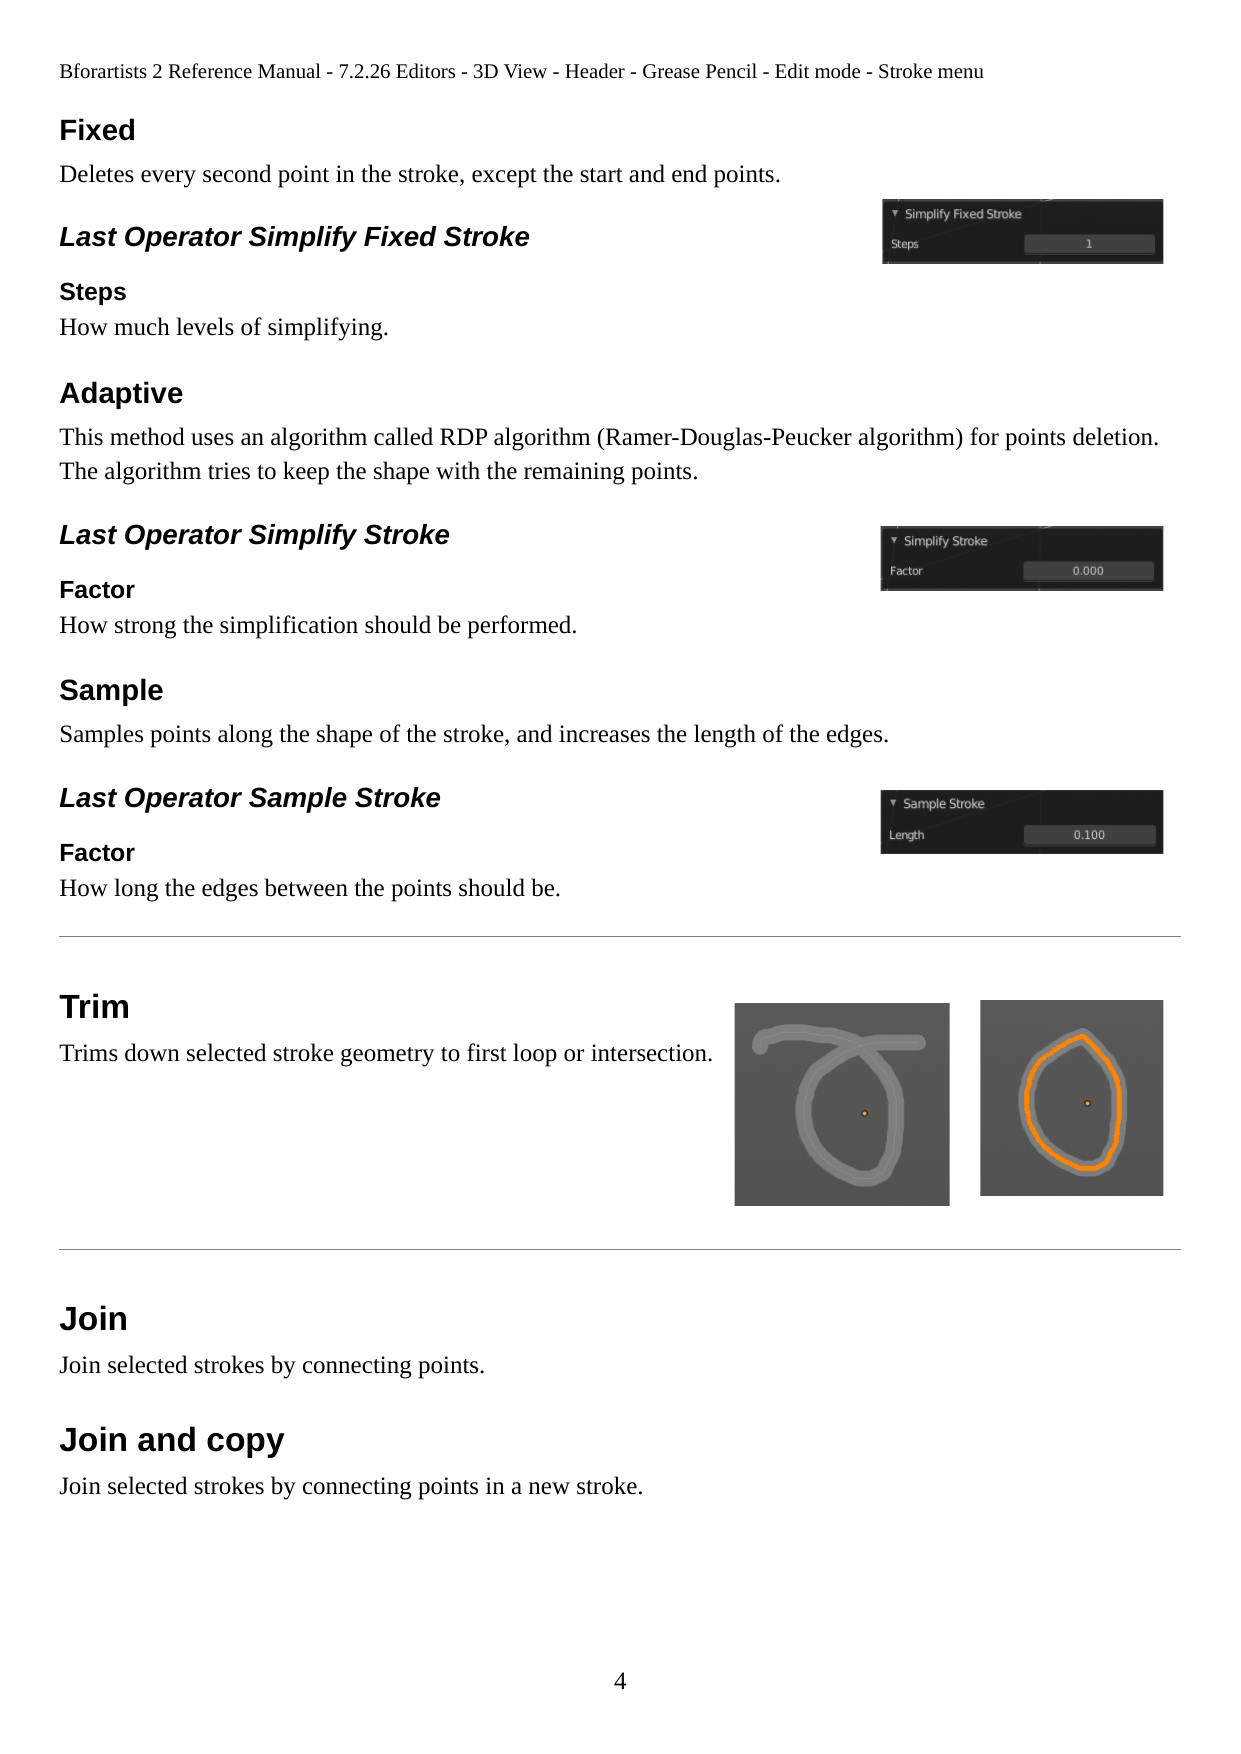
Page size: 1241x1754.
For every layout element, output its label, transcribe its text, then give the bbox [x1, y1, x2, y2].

subtitle Last Operator Simplify Fixed Stroke [59, 220, 882, 252]
subtitle Last Operator Sample Stroke [59, 781, 1181, 813]
text Samples points along the shape of the stroke, and increases the length of the edges. [59, 719, 1181, 748]
text How much levels of simplifying. [59, 312, 1181, 341]
picture [880, 790, 1164, 854]
picture [880, 526, 1164, 591]
text Join selected strokes by connecting points. [59, 1350, 1181, 1379]
text Trims down selected stroke geometry to first loop or intersection. [59, 1038, 734, 1067]
subtitle Factor [59, 838, 1181, 867]
picture [882, 199, 1164, 264]
subtitle Trim [59, 987, 1181, 1026]
subtitle Join and copy [59, 1420, 1181, 1459]
text How long the edges between the points should be. [59, 873, 1181, 902]
subtitle Steps [59, 277, 1181, 306]
picture [734, 1003, 950, 1206]
subtitle Factor [59, 575, 1181, 603]
subtitle Adaptive [59, 376, 1181, 409]
subtitle Sample [59, 673, 1181, 707]
text This method uses an algorithm called RDP algorithm (Ramer-Douglas-Peucker algorithm) for points deletion. The algorithm tries to keep the shape with the remaining points. [59, 422, 1181, 485]
text How strong the simplification should be performed. [59, 610, 1181, 638]
subtitle Fixed [59, 113, 1181, 146]
text Join selected strokes by connecting points in a new stroke. [59, 1471, 1181, 1500]
subtitle Join [59, 1299, 1181, 1338]
text Deletes every second point in the stroke, except the start and end points. [59, 159, 1181, 188]
subtitle Last Operator Simplify Stroke [59, 518, 1181, 550]
picture [980, 1000, 1164, 1196]
